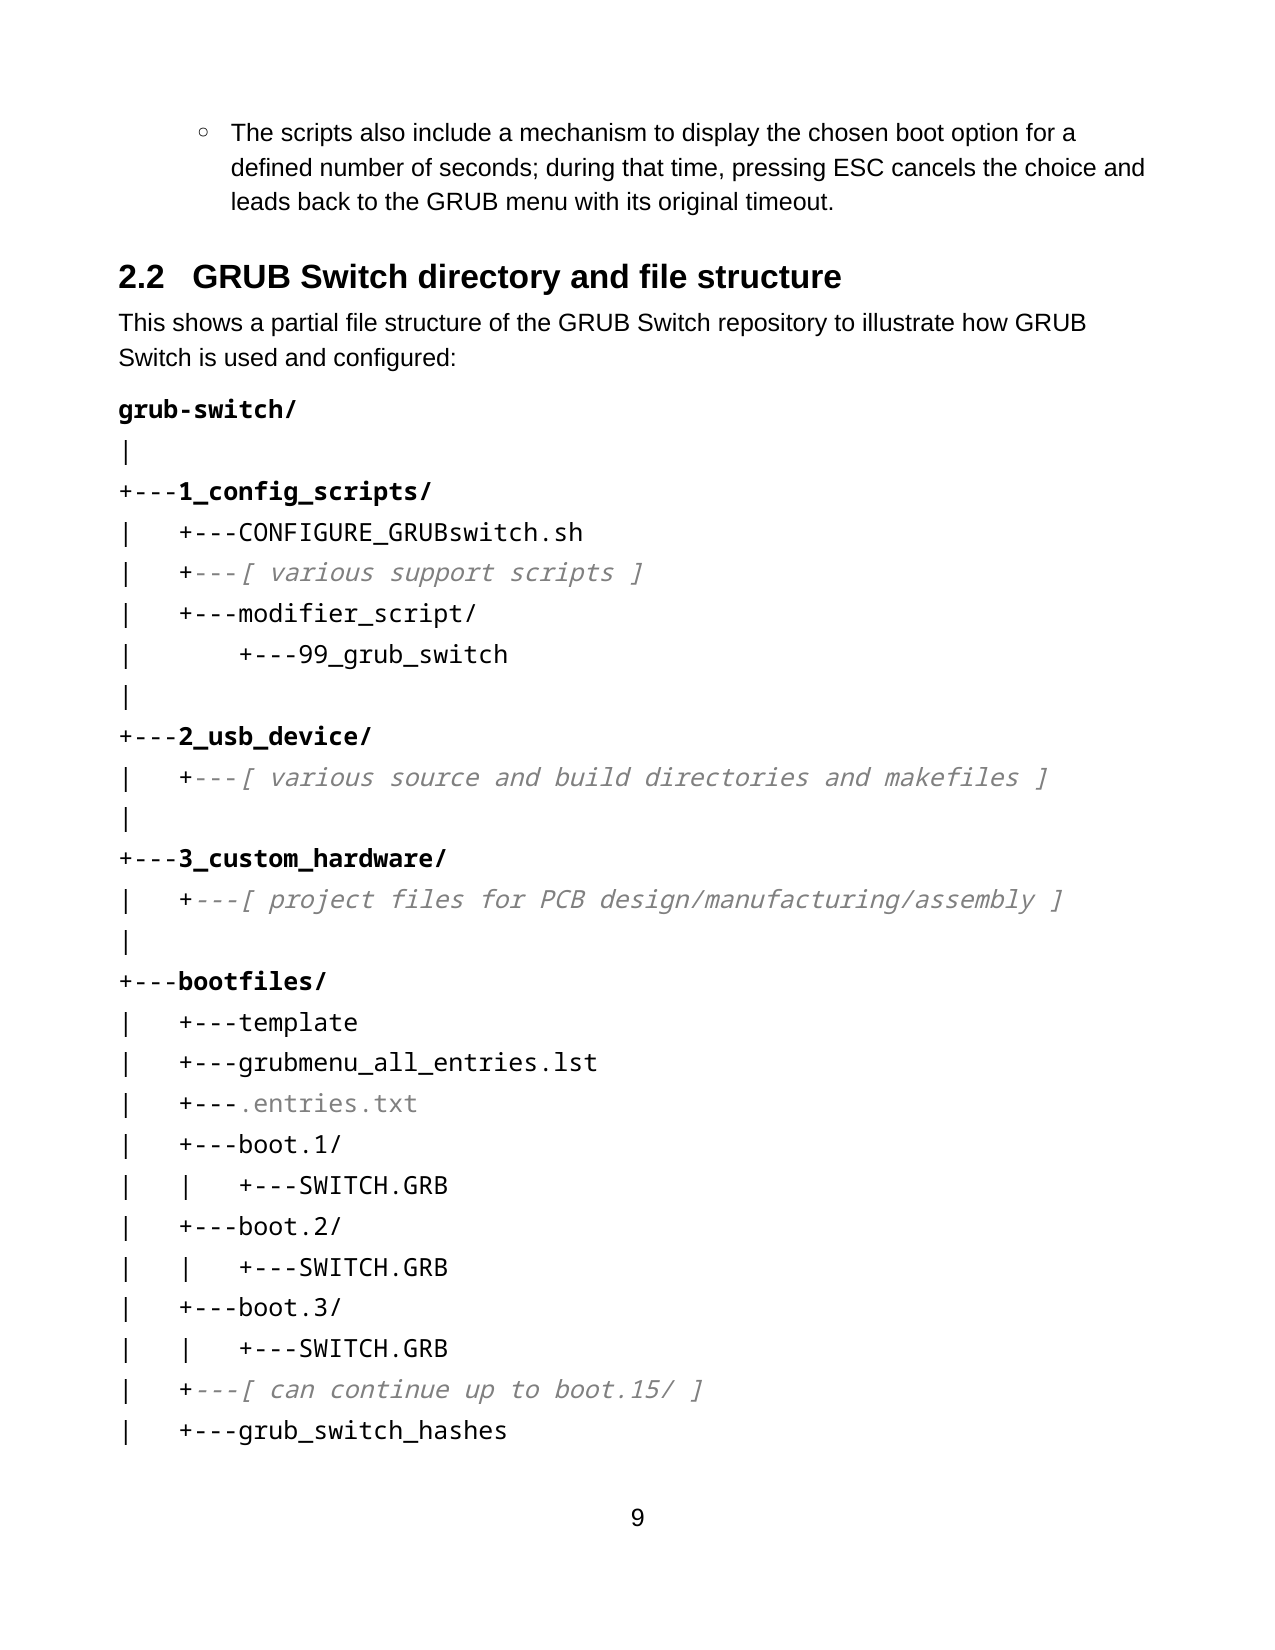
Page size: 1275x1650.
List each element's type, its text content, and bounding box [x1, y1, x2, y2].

text grub-switch/ | +---1_config_scripts/ | +---CONFIGURE_GRUBswitch.sh | +---[ various support scripts ] | +---modifier_script/ | +---99_grub_switch | +---2_usb_device/ | +---[ various source and build directories and makefiles ] | +---3_custom_hardware/ | +---[ project files for PCB design/manufacturing/assembly ] | +---bootfiles/ | +---template | +---grubmenu_all_entries.lst | +---.entries.txt | +---boot.1/ | | +---SWITCH.GRB | +---boot.2/ | | +---SWITCH.GRB | +---boot.3/ | | +---SWITCH.GRB | +---[ can continue up to boot.15/ ] | +---grub_switch_hashes [118, 392, 1157, 1447]
list The scripts also include a mechanism to display the chosen boot option for a defined number of seconds; during that time, pressing ESC cancels the choice and leads back to the GRUB menu with its original timeout. [193, 118, 1157, 216]
text This shows a partial file structure of the GRUB Switch repository to illustrate how GRUB Switch is used and configured: [118, 308, 1157, 371]
subtitle GRUB Switch directory and file structure [118, 257, 1157, 296]
